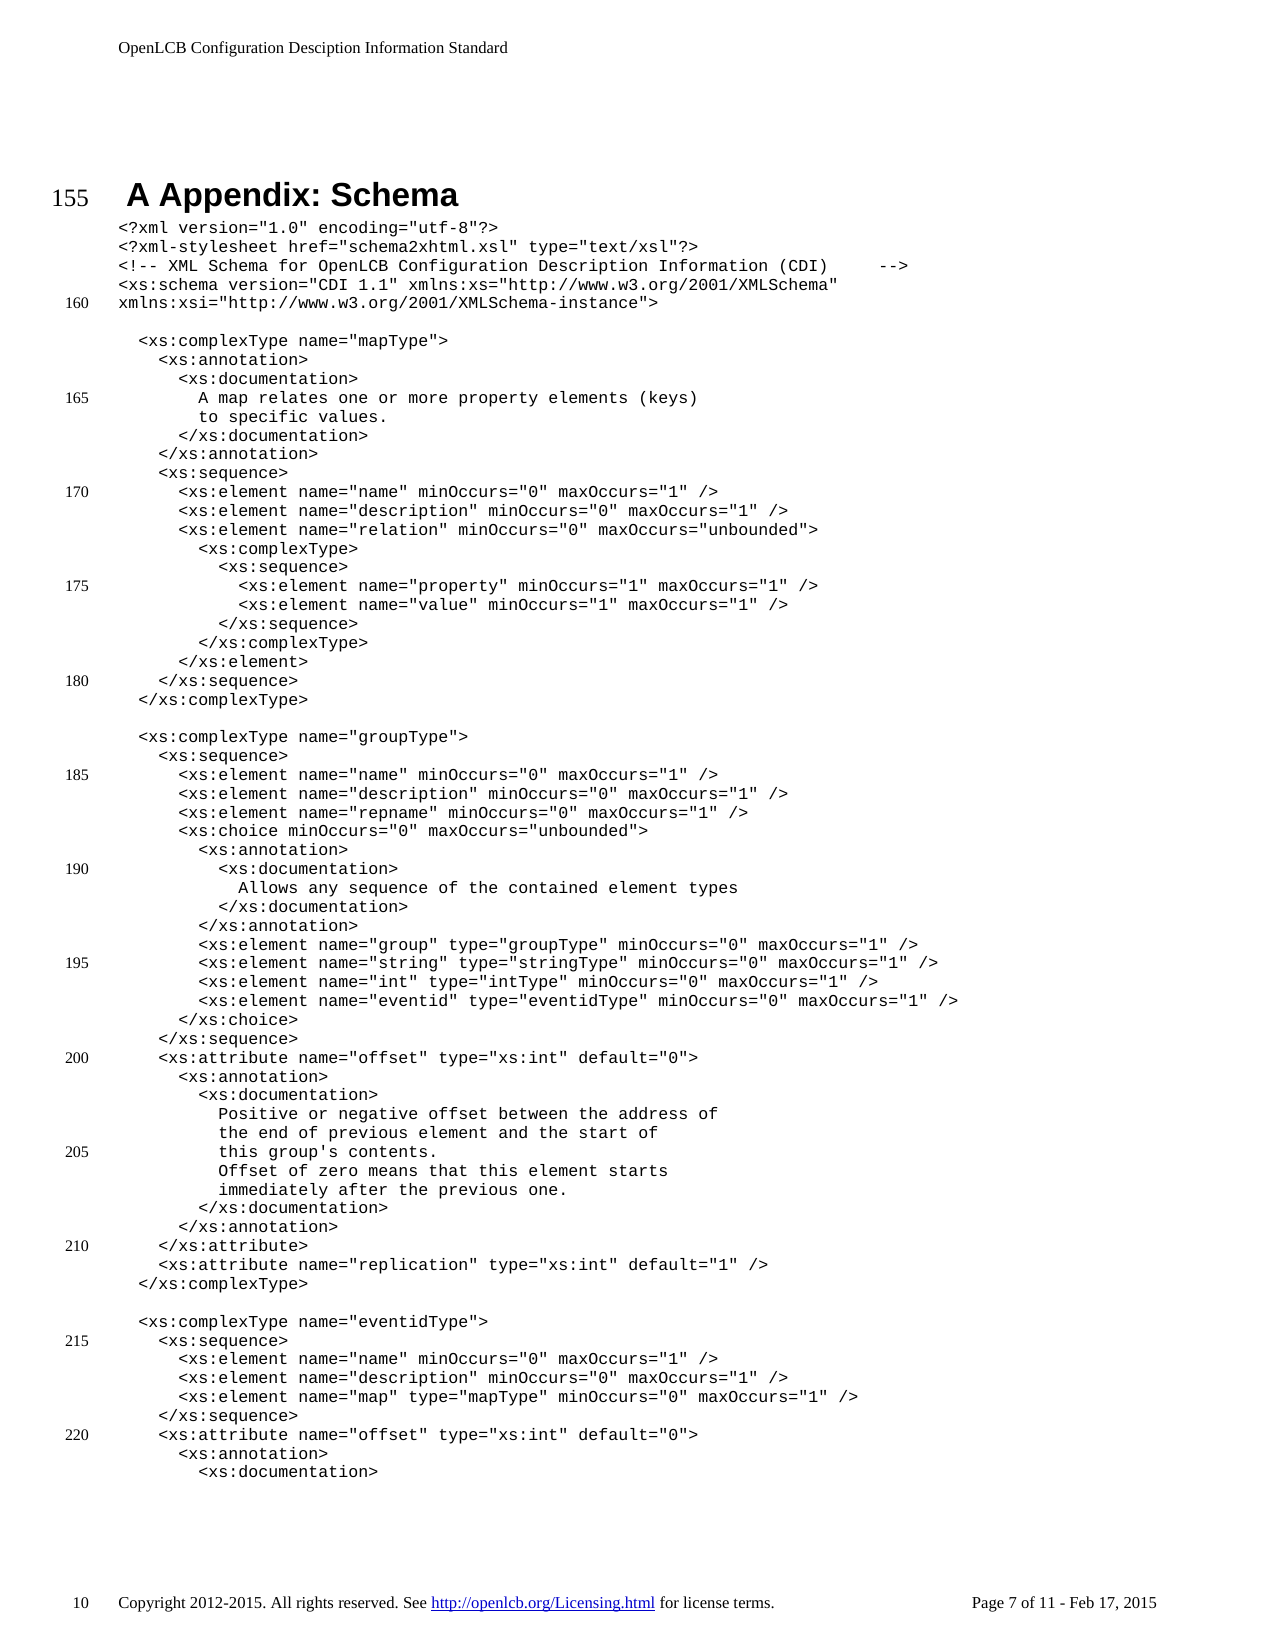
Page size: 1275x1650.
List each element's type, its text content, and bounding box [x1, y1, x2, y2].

text to specific values. [118, 408, 1157, 427]
text the end of previous element and the start of [118, 1125, 1157, 1143]
text </xs:documentation> [118, 427, 1157, 446]
text <xs:attribute name="offset" type="xs:int" default="0"> [118, 1049, 1157, 1068]
text <xs:sequence> [118, 465, 1157, 484]
text </xs:sequence> [118, 672, 1157, 691]
text <xs:documentation> [118, 861, 1157, 879]
text <xs:complexType name="eventidType"> [118, 1313, 1157, 1332]
text A map relates one or more property elements (keys) [118, 389, 1157, 408]
text Offset of zero means that this element starts [118, 1162, 1157, 1181]
text <?xml version="1.0" encoding="utf-8"?> [118, 220, 1157, 238]
text </xs:complexType> [118, 1276, 1157, 1294]
text <xs:sequence> [118, 559, 1157, 578]
text <xs:element name="repname" minOccurs="0" maxOccurs="1" /> [118, 804, 1157, 823]
text immediately after the previous one. [118, 1181, 1157, 1200]
text <xs:element name="property" minOccurs="1" maxOccurs="1" /> [118, 578, 1157, 597]
text <xs:element name="value" minOccurs="1" maxOccurs="1" /> [118, 597, 1157, 616]
text </xs:complexType> [118, 634, 1157, 653]
text <xs:attribute name="replication" type="xs:int" default="1" /> [118, 1257, 1157, 1276]
text <xs:annotation> [118, 842, 1157, 861]
text <xs:element name="description" minOccurs="0" maxOccurs="1" /> [118, 785, 1157, 804]
text <xs:documentation> [118, 1464, 1157, 1483]
text </xs:documentation> [118, 898, 1157, 917]
text <?xml-stylesheet href="schema2xhtml.xsl" type="text/xsl"?> [118, 238, 1157, 257]
text <xs:complexType> [118, 540, 1157, 559]
text </xs:element> [118, 653, 1157, 672]
text <!-- XML Schema for OpenLCB Configuration Description Information (CDI) --> [118, 257, 1157, 276]
text <xs:element name="group" type="groupType" minOccurs="0" maxOccurs="1" /> [118, 936, 1157, 955]
subtitle Appendix: Schema [118, 175, 1157, 213]
text </xs:sequence> [118, 616, 1157, 634]
text <xs:annotation> [118, 1445, 1157, 1464]
text <xs:element name="description" minOccurs="0" maxOccurs="1" /> [118, 502, 1157, 521]
text <xs:attribute name="offset" type="xs:int" default="0"> [118, 1426, 1157, 1445]
text </xs:complexType> [118, 691, 1157, 710]
text <xs:complexType name="groupType"> [118, 729, 1157, 748]
text <xs:choice minOccurs="0" maxOccurs="unbounded"> [118, 823, 1157, 842]
text <xs:annotation> [118, 352, 1157, 371]
text <xs:element name="int" type="intType" minOccurs="0" maxOccurs="1" /> [118, 974, 1157, 993]
text <xs:element name="map" type="mapType" minOccurs="0" maxOccurs="1" /> [118, 1389, 1157, 1407]
text <xs:element name="string" type="stringType" minOccurs="0" maxOccurs="1" /> [118, 955, 1157, 974]
text </xs:documentation> [118, 1200, 1157, 1219]
text <xs:element name="name" minOccurs="0" maxOccurs="1" /> [118, 484, 1157, 502]
text <xs:element name="relation" minOccurs="0" maxOccurs="unbounded"> [118, 521, 1157, 540]
text <xs:element name="description" minOccurs="0" maxOccurs="1" /> [118, 1370, 1157, 1389]
text <xs:element name="name" minOccurs="0" maxOccurs="1" /> [118, 1351, 1157, 1370]
text </xs:attribute> [118, 1238, 1157, 1257]
text <xs:documentation> [118, 371, 1157, 389]
text </xs:annotation> [118, 1219, 1157, 1238]
text <xs:schema version="CDI 1.1" xmlns:xs="http://www.w3.org/2001/XMLSchema" xmlns:xsi="http://www.w3.org/2001/XMLSchema-instance"> [118, 276, 1157, 314]
text <xs:element name="eventid" type="eventidType" minOccurs="0" maxOccurs="1" /> [118, 993, 1157, 1012]
text this group's contents. [118, 1143, 1157, 1162]
text </xs:sequence> [118, 1407, 1157, 1426]
text <xs:documentation> [118, 1087, 1157, 1106]
text Allows any sequence of the contained element types [118, 879, 1157, 898]
text <xs:sequence> [118, 748, 1157, 766]
text <xs:element name="name" minOccurs="0" maxOccurs="1" /> [118, 766, 1157, 785]
text <xs:complexType name="mapType"> [118, 333, 1157, 352]
text <xs:annotation> [118, 1068, 1157, 1087]
text <xs:sequence> [118, 1332, 1157, 1351]
text </xs:choice> [118, 1012, 1157, 1030]
text </xs:annotation> [118, 917, 1157, 936]
text </xs:annotation> [118, 446, 1157, 465]
text Positive or negative offset between the address of [118, 1106, 1157, 1125]
text </xs:sequence> [118, 1030, 1157, 1049]
